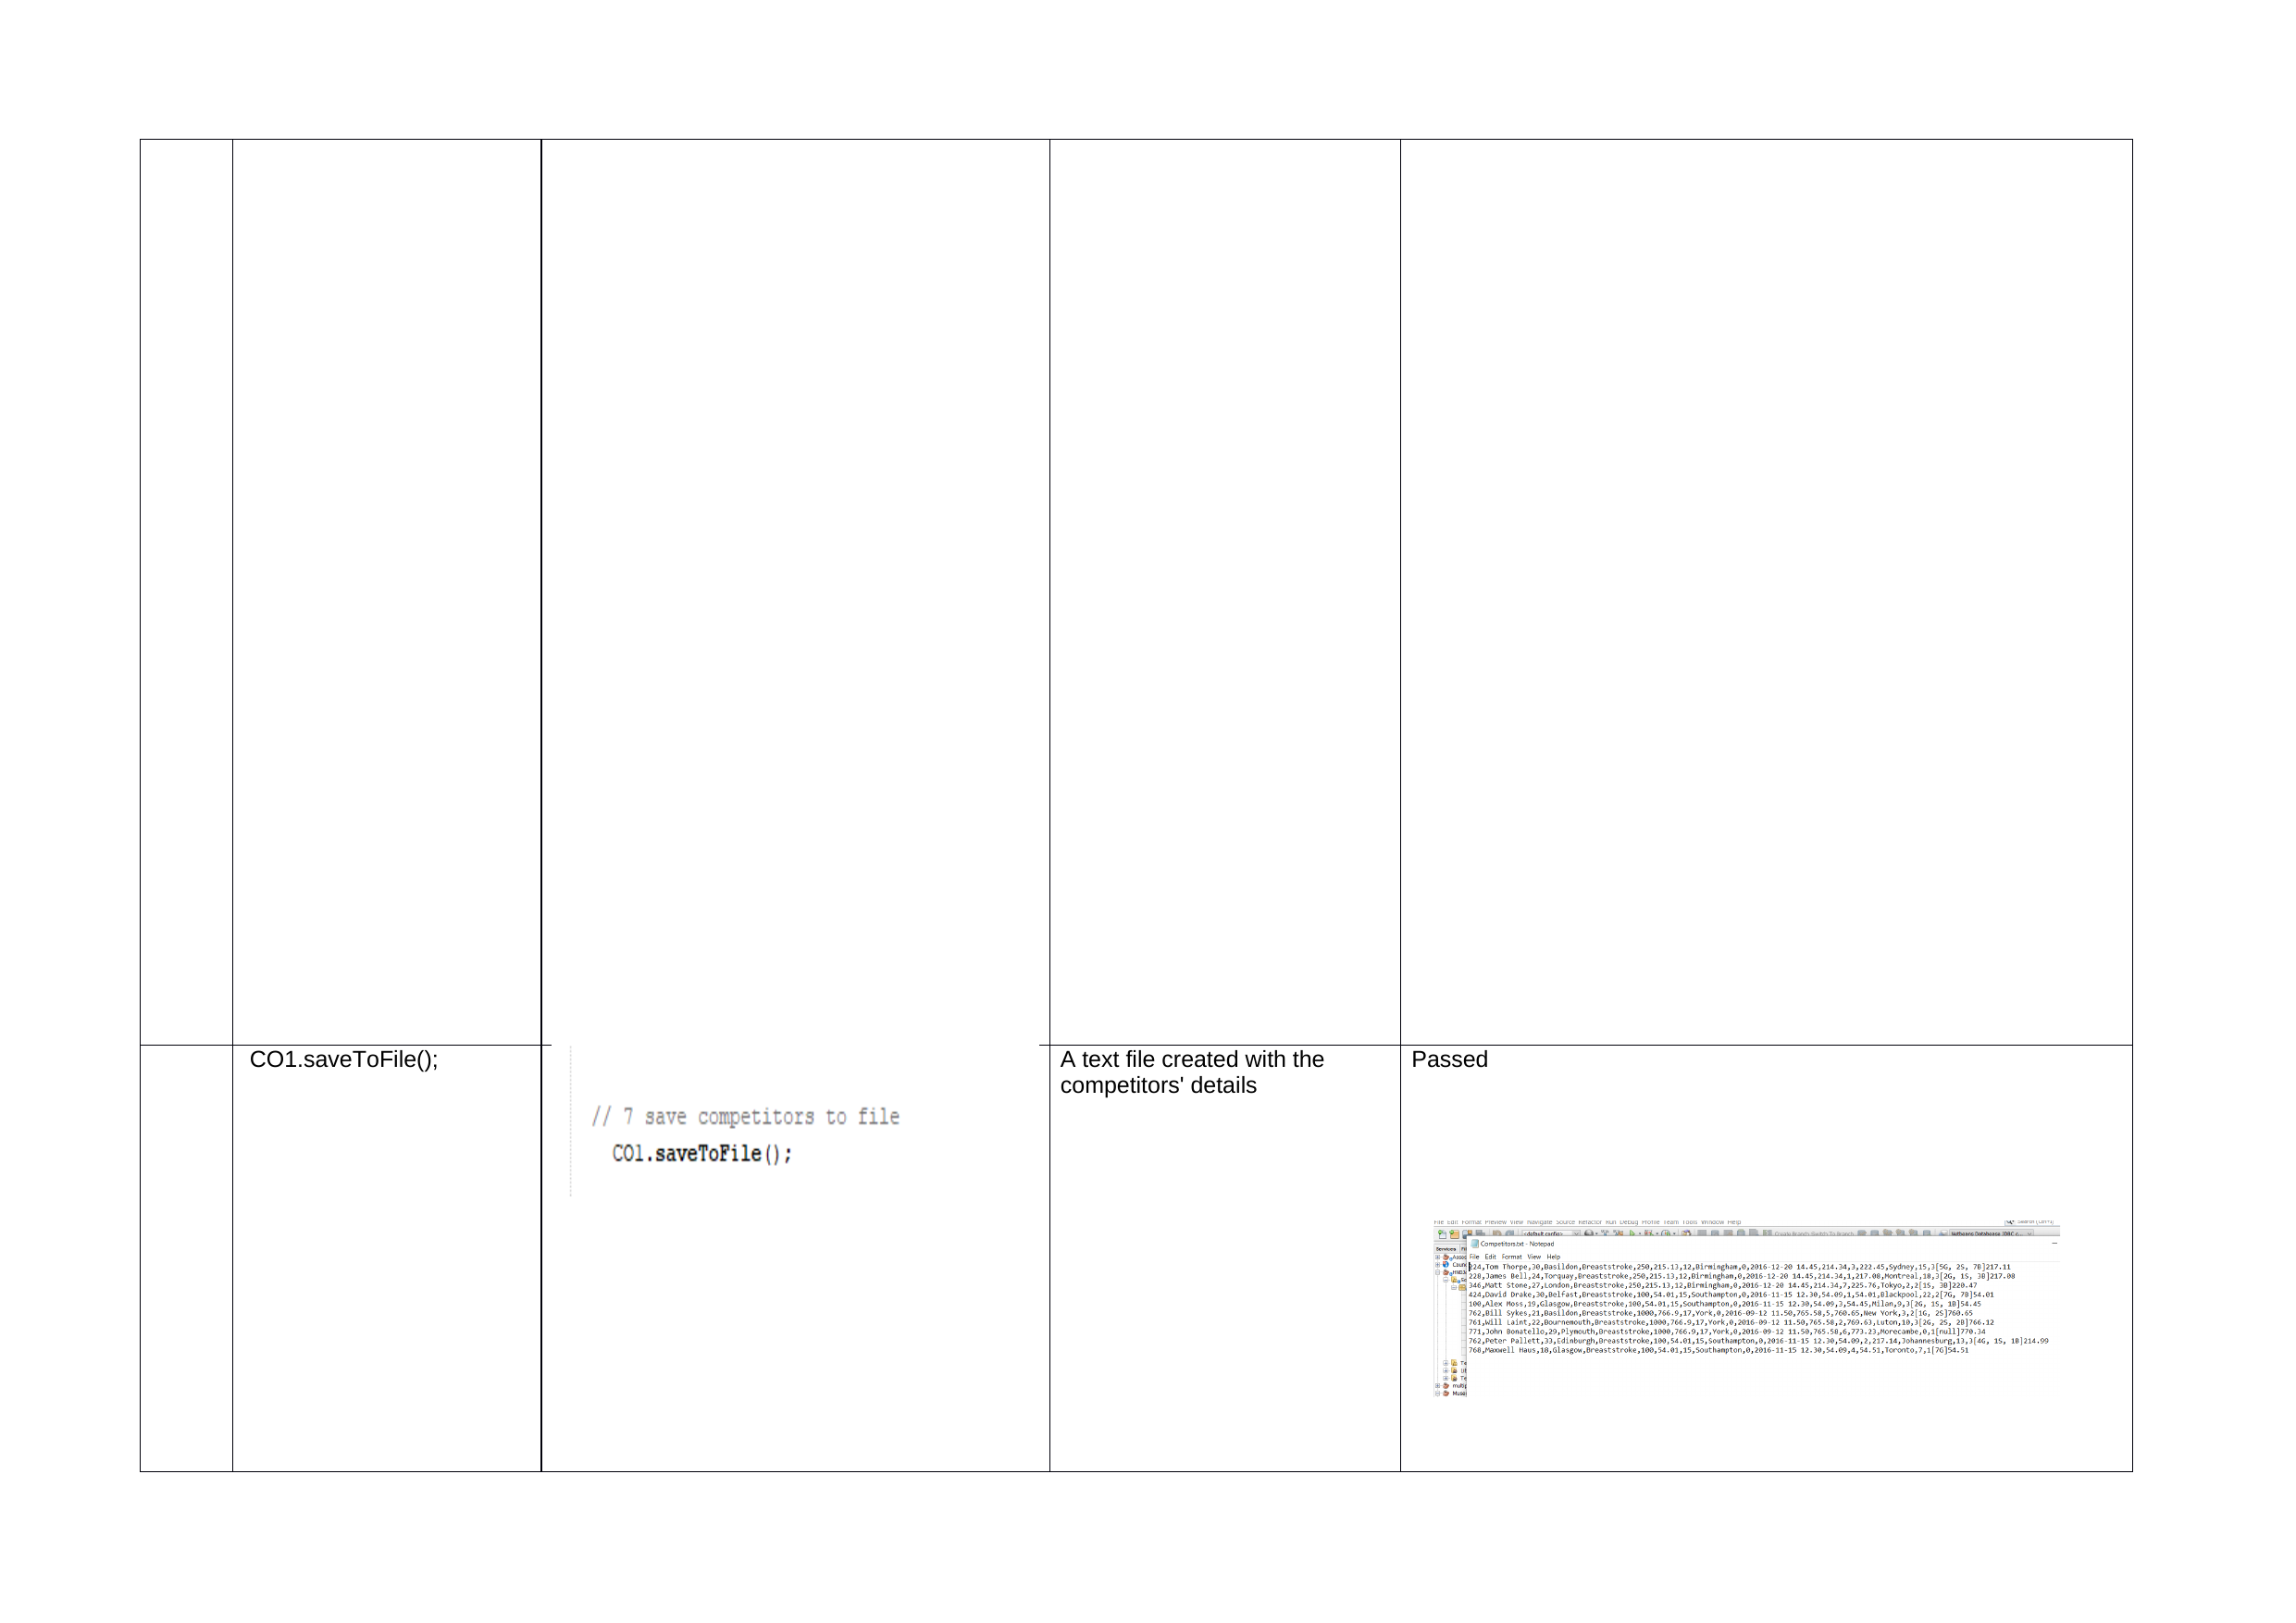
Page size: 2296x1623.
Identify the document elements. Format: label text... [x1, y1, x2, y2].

table_cell [1050, 140, 1400, 1044]
table_cell A text file created with the competitors' details [1050, 1046, 1400, 1470]
table_cell [141, 1046, 232, 1470]
table_cell Passed [1401, 1046, 2132, 1470]
table_cell [233, 140, 540, 1044]
table_cell [542, 1196, 1049, 1470]
table_cell [1401, 140, 2132, 1044]
table_cell [1039, 1046, 1049, 1196]
table_cell [542, 140, 1049, 1044]
picture [552, 1045, 1039, 1196]
picture [1433, 1220, 2061, 1299]
table_cell [141, 140, 232, 1044]
table_cell CO1.saveToFile(); [233, 1046, 540, 1470]
table_cell [542, 1046, 552, 1196]
